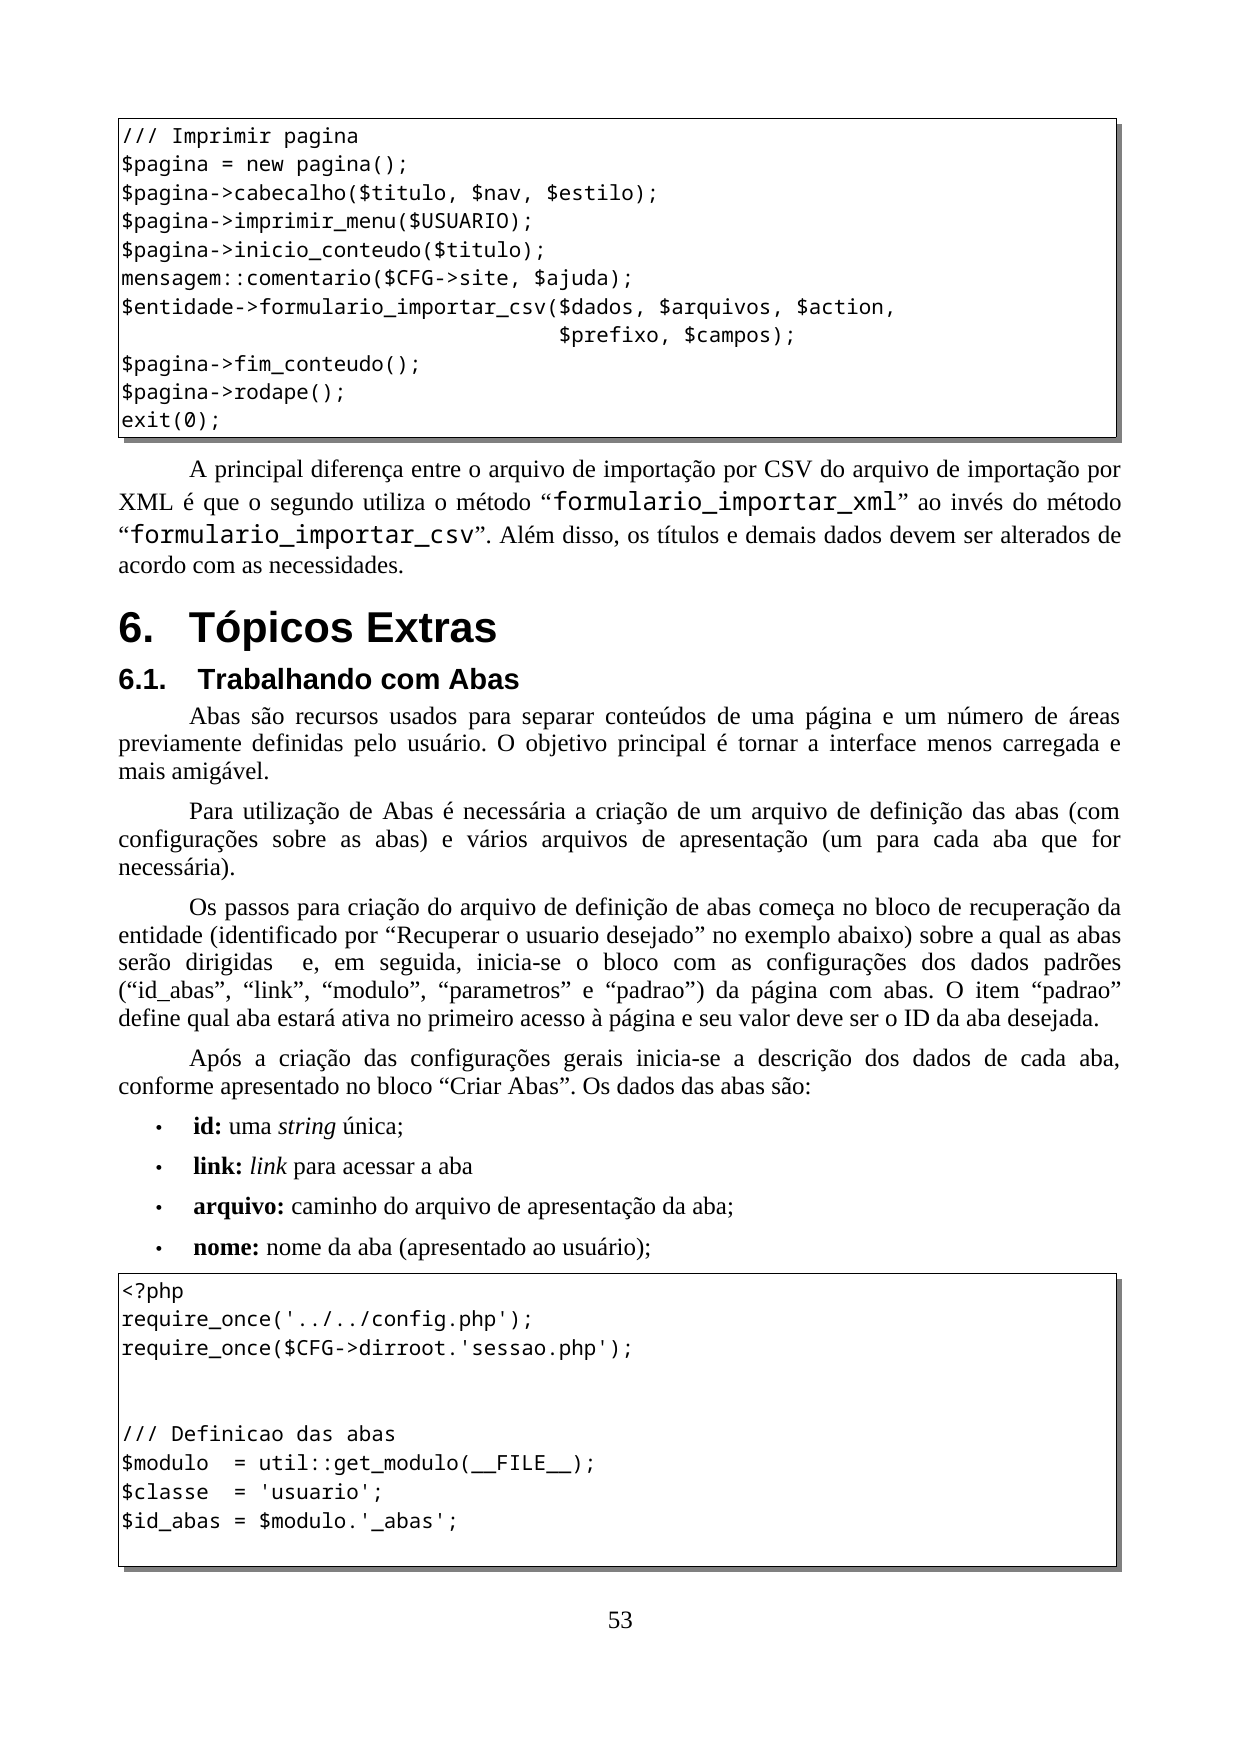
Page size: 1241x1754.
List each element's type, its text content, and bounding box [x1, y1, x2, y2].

list link: link para acessar a aba [156, 1152, 1122, 1180]
subtitle Trabalhando com Abas [118, 663, 1122, 696]
text $classe = 'usuario'; $id_abas = $modulo.'_abas'; [119, 1474, 1116, 1534]
text /// Imprimir pagina $pagina = new pagina(); $pagina->cabecalho($titulo, $nav, $estilo); $pagina->imprimir_menu($USUARIO); $pagina->inicio_conteudo($titulo); mensagem::comentario($CFG->site, $ajuda); $entidade->formulario_importar_csv($dados, $arquivos, $action, $prefixo, $campos); $pagina->fim_conteudo(); $pagina->rodape(); exit(0); [119, 119, 1116, 437]
list arquivo: caminho do arquivo de apresentação da aba; [156, 1192, 1122, 1220]
text $modulo = util::get_modulo(__FILE__); [119, 1445, 1116, 1474]
subtitle Tópicos Extras [118, 603, 1122, 651]
text Após a criação das configurações gerais inicia-se a descrição dos dados de cada aba, conforme apresentado no bloco “Criar Abas”. Os dados das abas são: [118, 1044, 1122, 1099]
text A principal diferença entre o arquivo de importação por CSV do arquivo de importação por XML é que o segundo utiliza o método “formulario_importar_xml” ao invés do método “formulario_importar_csv”. Além disso, os títulos e demais dados devem ser alterados de acordo com as necessidades. [118, 455, 1122, 579]
text /// Definicao das abas [119, 1416, 1116, 1445]
list id: uma string única; [156, 1112, 1122, 1140]
text Abas são recursos usados para separar conteúdos de uma página e um número de áreas previamente definidas pelo usuário. O objetivo principal é tornar a interface menos carregada e mais amigável. [118, 702, 1122, 785]
text Para utilização de Abas é necessária a criação de um arquivo de definição das abas (com configurações sobre as abas) e vários arquivos de apresentação (um para cada aba que for necessária). [118, 797, 1122, 881]
text Os passos para criação do arquivo de definição de abas começa no bloco de recuperação da entidade (identificado por “Recuperar o usuario desejado” no exemplo abaixo) sobre a qual as abas serão dirigidas e, em seguida, inicia-se o bloco com as configurações dos dados padrões (“id_abas”, “link”, “modulo”, “parametros” e “padrao”) da página com abas. O item “padrao” define qual aba estará ativa no primeiro acesso à página e seu valor deve ser o ID da aba desejada. [118, 893, 1122, 1032]
list nome: nome da aba (apresentado ao usuário); [156, 1233, 1122, 1260]
text <?php require_once('../../config.php'); require_once($CFG->dirroot.'sessao.php'); [119, 1274, 1116, 1390]
